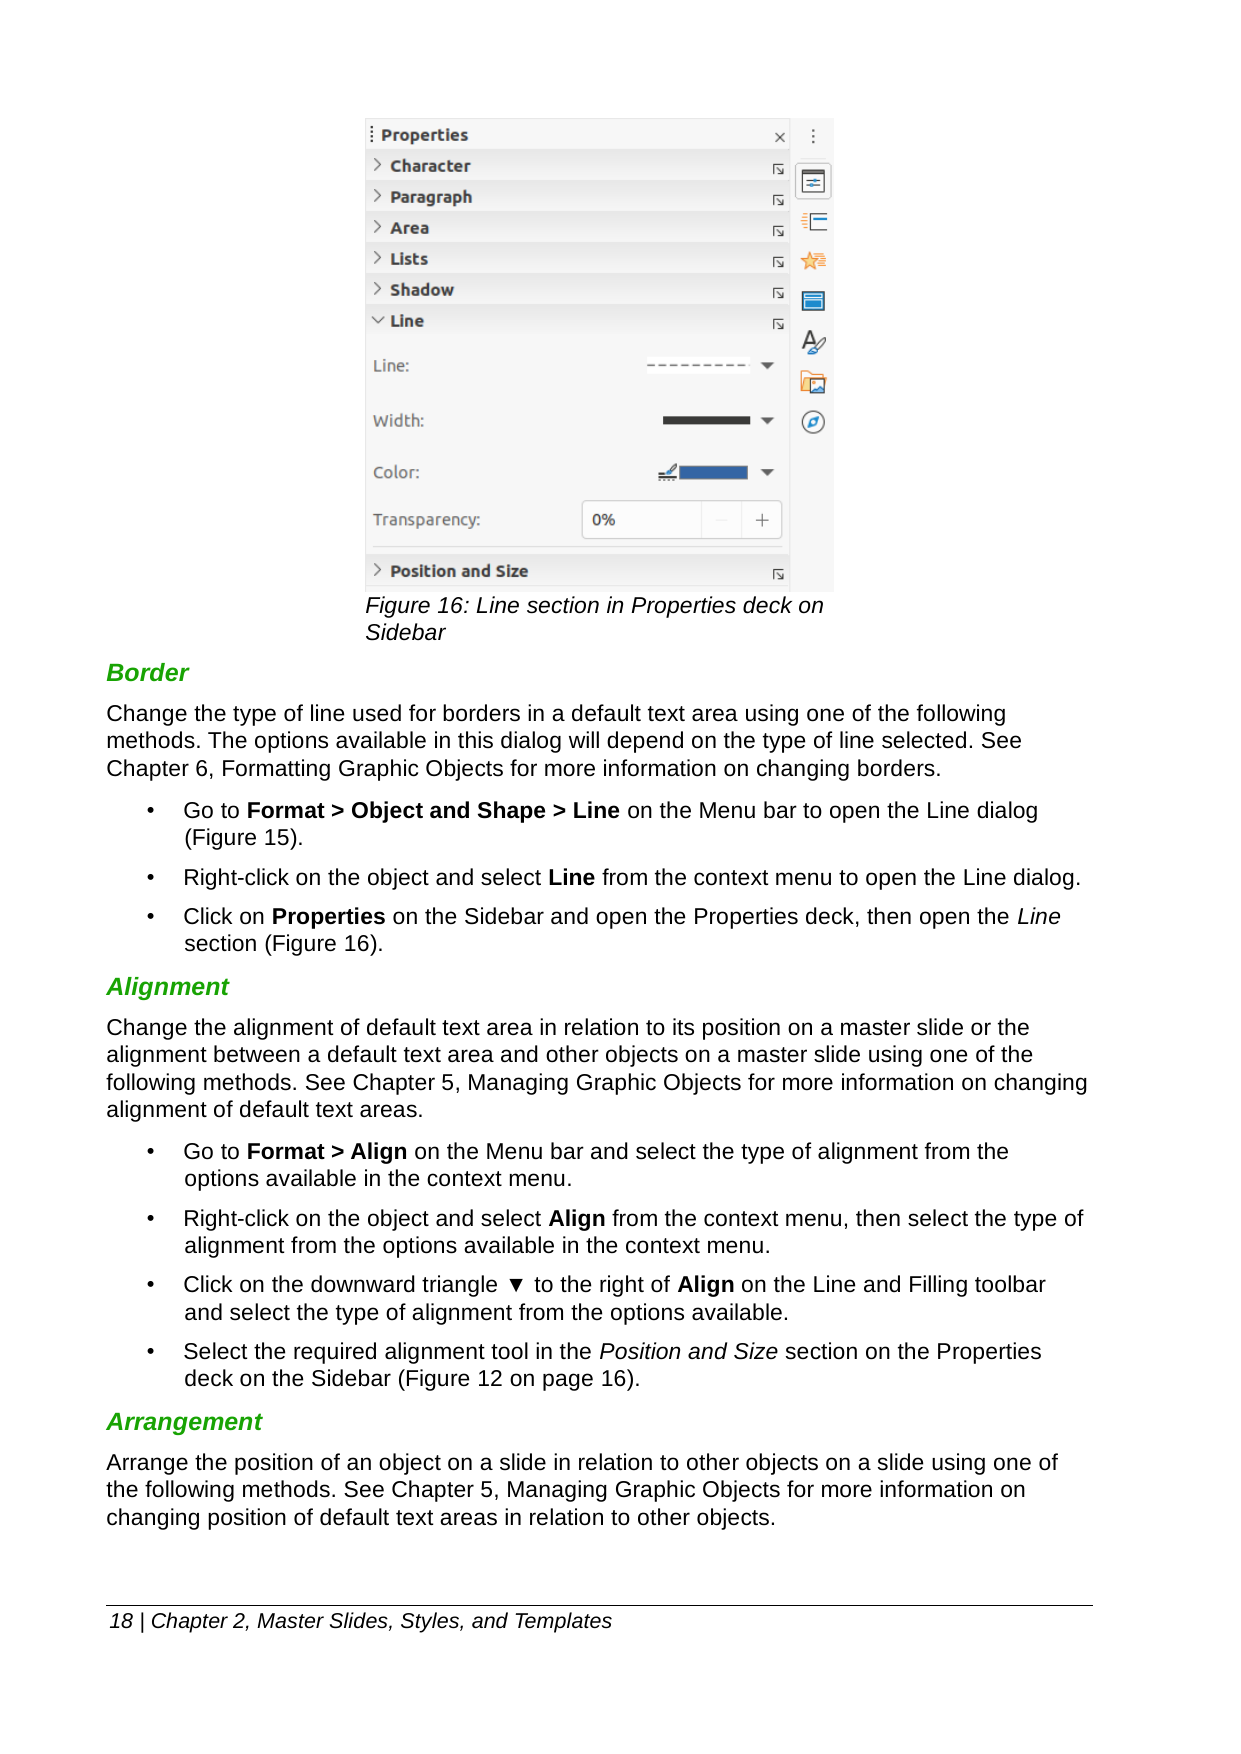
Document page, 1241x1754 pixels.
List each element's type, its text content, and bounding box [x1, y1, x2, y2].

text Change the type of line used for borders in a default text area using one of the following methods. The options available in this dialog will depend on the type of line selected. See Chapter 6, Formatting Graphic Objects for more information on changing borders. [106, 700, 1093, 781]
list Click on the downward triangle ▼ to the right of Align on the Line and Filling toolbar and select the type of alignment from the options available. [144, 1268, 1093, 1325]
list Right-click on the object and select Line from the context menu to open the Line dialog. [144, 860, 1093, 890]
list Select the required alignment tool in the Position and Size section on the Properties deck on the Sidebar (Figure 12 on page 16). [144, 1334, 1093, 1394]
picture [365, 118, 834, 592]
list Click on Properties on the Sidebar and open the Properties deck, then open the Line section (Figure 16). [144, 900, 1093, 960]
text Change the alignment of default text area in relation to its position on a master slide or the alignment between a default text area and other objects on a master slide using one of the following methods. See Chapter 5, Managing Graphic Objects for more information on changing alignment of default text areas. [106, 1014, 1093, 1122]
list Go to Format > Align on the Menu bar and select the type of alignment from the options available in the context menu. [144, 1134, 1093, 1192]
text Figure 16: Line section in Properties deck on Sidebar [365, 592, 834, 646]
subtitle Alignment [106, 972, 1093, 1001]
text Arrange the position of an object on a slide in relation to other objects on a slide using one of the following methods. See Chapter 5, Managing Graphic Objects for more information on changing position of default text areas in relation to other objects. [106, 1449, 1093, 1530]
subtitle Border [106, 658, 1093, 687]
list Right-click on the object and select Align from the context menu, then select the type of alignment from the options available in the context menu. [144, 1201, 1093, 1258]
subtitle Arrangement [106, 1407, 1093, 1436]
list Go to Format > Object and Shape > Line on the Menu bar to open the Line dialog (Figure 15). [144, 793, 1093, 851]
